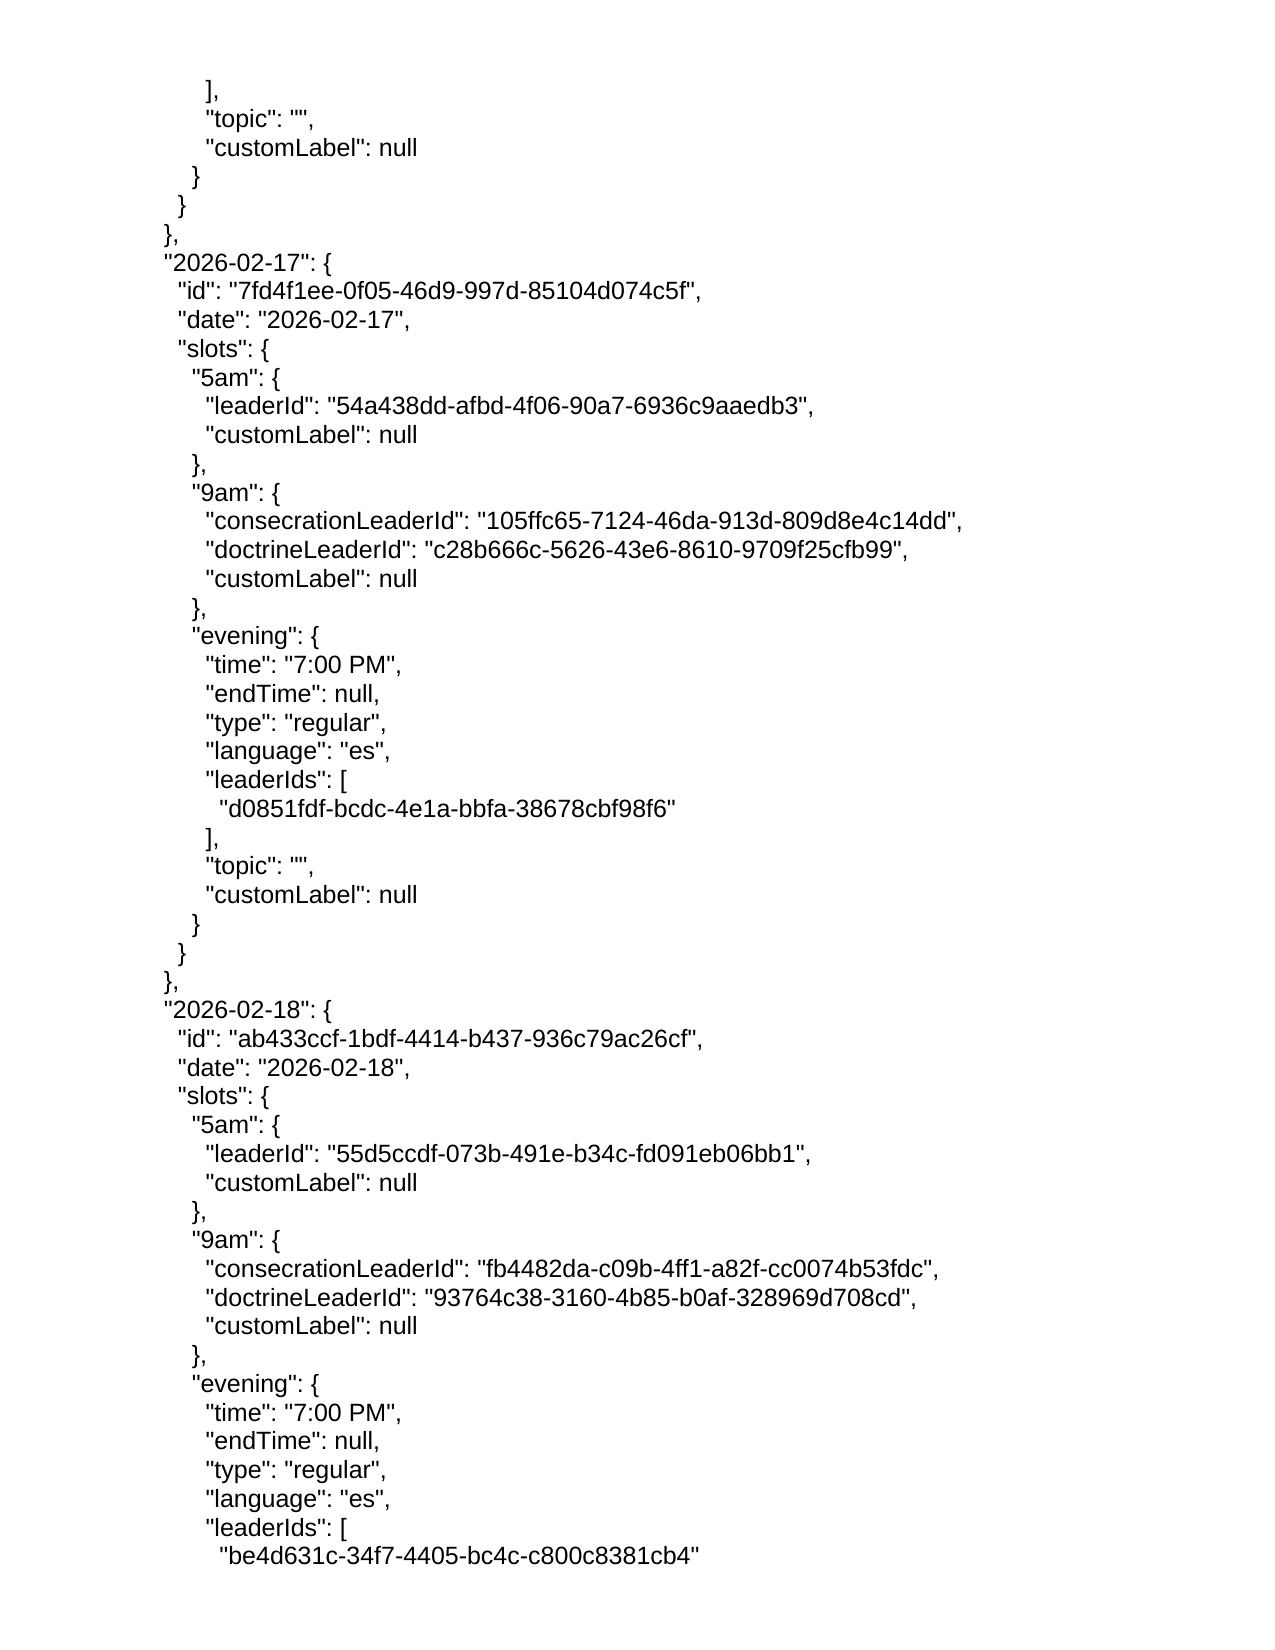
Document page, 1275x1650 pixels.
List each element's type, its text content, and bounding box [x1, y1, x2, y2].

text ], [150, 822, 1125, 851]
text "5am": { [150, 362, 1125, 391]
text "time": "7:00 PM", [150, 650, 1125, 679]
text "time": "7:00 PM", [150, 1397, 1125, 1426]
text "customLabel": null [150, 132, 1125, 161]
text "customLabel": null [150, 880, 1125, 909]
text "2026-02-18": { [150, 995, 1125, 1024]
text }, [150, 1196, 1125, 1225]
text "9am": { [150, 1225, 1125, 1254]
text "slots": { [150, 1081, 1125, 1110]
text }, [150, 966, 1125, 995]
text "evening": { [150, 621, 1125, 650]
text } [150, 190, 1125, 219]
text "date": "2026-02-18", [150, 1052, 1125, 1081]
text "language": "es", [150, 736, 1125, 765]
text "topic": "", [150, 104, 1125, 132]
text "9am": { [150, 477, 1125, 506]
text "2026-02-17": { [150, 247, 1125, 276]
text }, [150, 219, 1125, 247]
text "type": "regular", [150, 707, 1125, 736]
text } [150, 937, 1125, 966]
text "customLabel": null [150, 420, 1125, 449]
text "d0851fdf-bcdc-4e1a-bbfa-38678cbf98f6" [150, 794, 1125, 822]
text "type": "regular", [150, 1455, 1125, 1484]
text "endTime": null, [150, 679, 1125, 707]
text ], [150, 75, 1125, 104]
text "id": "ab433ccf-1bdf-4414-b437-936c79ac26cf", [150, 1024, 1125, 1052]
text "doctrineLeaderId": "c28b666c-5626-43e6-8610-9709f25cfb99", [150, 535, 1125, 564]
text }, [150, 592, 1125, 621]
text "consecrationLeaderId": "fb4482da-c09b-4ff1-a82f-cc0074b53fdc", [150, 1254, 1125, 1282]
text "doctrineLeaderId": "93764c38-3160-4b85-b0af-328969d708cd", [150, 1282, 1125, 1311]
text "language": "es", [150, 1484, 1125, 1512]
text "leaderId": "54a438dd-afbd-4f06-90a7-6936c9aaedb3", [150, 391, 1125, 420]
text "customLabel": null [150, 1311, 1125, 1340]
text }, [150, 1340, 1125, 1369]
text } [150, 161, 1125, 190]
text "consecrationLeaderId": "105ffc65-7124-46da-913d-809d8e4c14dd", [150, 506, 1125, 535]
text "leaderIds": [ [150, 1512, 1125, 1541]
text } [150, 909, 1125, 937]
text "leaderIds": [ [150, 765, 1125, 794]
text "slots": { [150, 334, 1125, 362]
text "5am": { [150, 1110, 1125, 1139]
text "leaderId": "55d5ccdf-073b-491e-b34c-fd091eb06bb1", [150, 1139, 1125, 1167]
text }, [150, 449, 1125, 477]
text "customLabel": null [150, 1167, 1125, 1196]
text "id": "7fd4f1ee-0f05-46d9-997d-85104d074c5f", [150, 276, 1125, 305]
text "be4d631c-34f7-4405-bc4c-c800c8381cb4" [150, 1541, 1125, 1570]
text "customLabel": null [150, 564, 1125, 592]
text "evening": { [150, 1369, 1125, 1397]
text "endTime": null, [150, 1426, 1125, 1455]
text "date": "2026-02-17", [150, 305, 1125, 334]
text "topic": "", [150, 851, 1125, 880]
